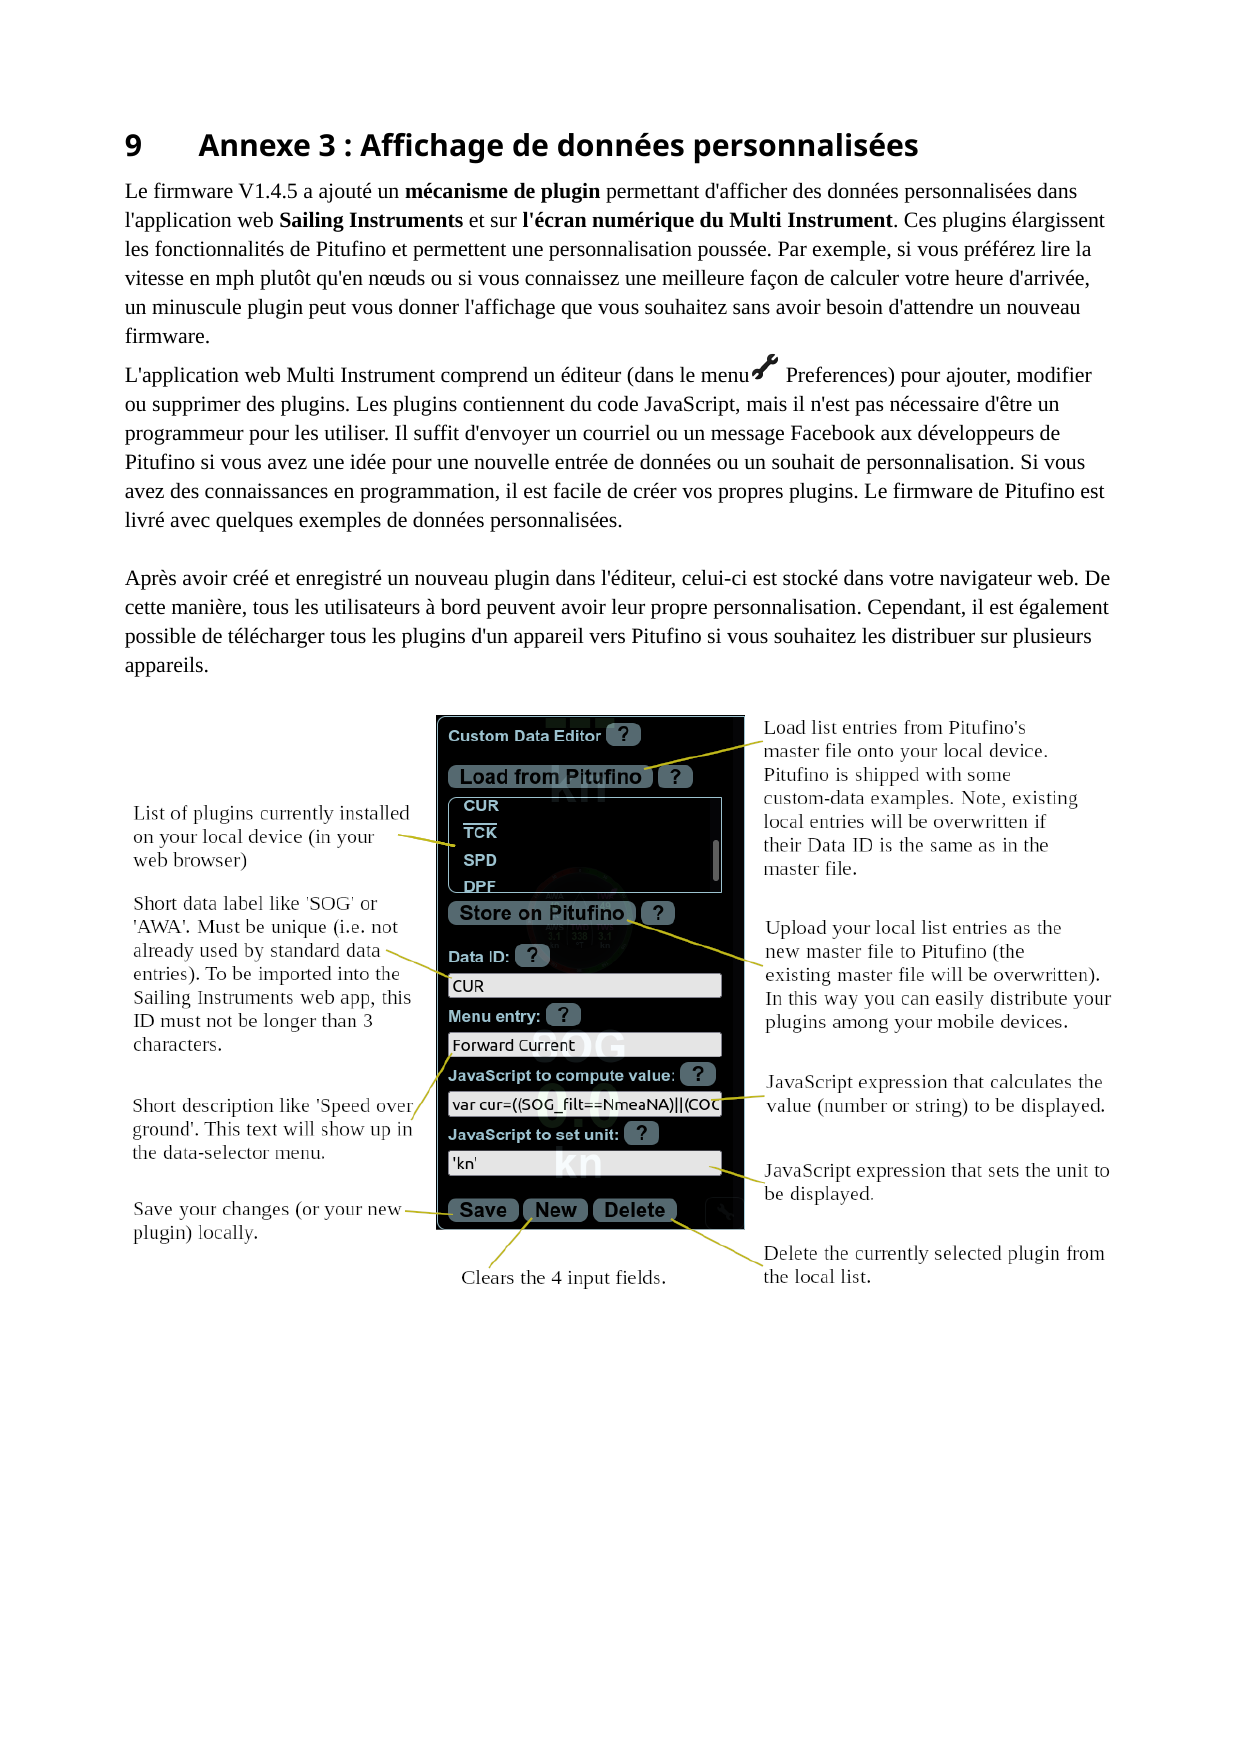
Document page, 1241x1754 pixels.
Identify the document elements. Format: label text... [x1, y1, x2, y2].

subtitle Annexe 3 : Affichage de données personnalisées [124, 124, 1116, 166]
text Le firmware V1.4.5 a ajouté un mécanisme de plugin permettant d'afficher des données personnalisées dans l'application web Sailing Instruments et sur l'écran numérique du Multi Instrument. Ces plugins élargissent les fonctionnalités de Pitufino et permettent une personnalisation poussée. Par exemple, si vous préférez lire la vitesse en mph plutôt qu'en nœuds ou si vous connaissez une meilleure façon de calculer votre heure d'arrivée, un minuscule plugin peut vous donner l'affichage que vous souhaitez sans avoir besoin d'attendre un nouveau firmware. [124, 178, 1116, 348]
text Après avoir créé et enregistré un nouveau plugin dans l'éditeur, celui-ci est stocké dans votre navigateur web. De cette manière, tous les utilisateurs à bord peuvent avoir leur propre personnalisation. Cependant, il est également possible de télécharger tous les plugins d'un appareil vers Pitufino si vous souhaitez les distribuer sur plusieurs appareils. [124, 565, 1116, 677]
picture [749, 351, 780, 383]
picture [124, 710, 1116, 1293]
text L'application web Multi Instrument comprend un éditeur (dans le menu Preferences) pour ajouter, modifier ou supprimer des plugins. Les plugins contiennent du code JavaScript, mais il n'est pas nécessaire d'être un programmeur pour les utiliser. Il suffit d'envoyer un courriel ou un message Facebook aux développeurs de Pitufino si vous avez une idée pour une nouvelle entrée de données ou un souhait de personnalisation. Si vous avez des connaissances en programmation, il est facile de créer vos propres plugins. Le firmware de Pitufino est livré avec quelques exemples de données personnalisées. [124, 352, 1116, 532]
